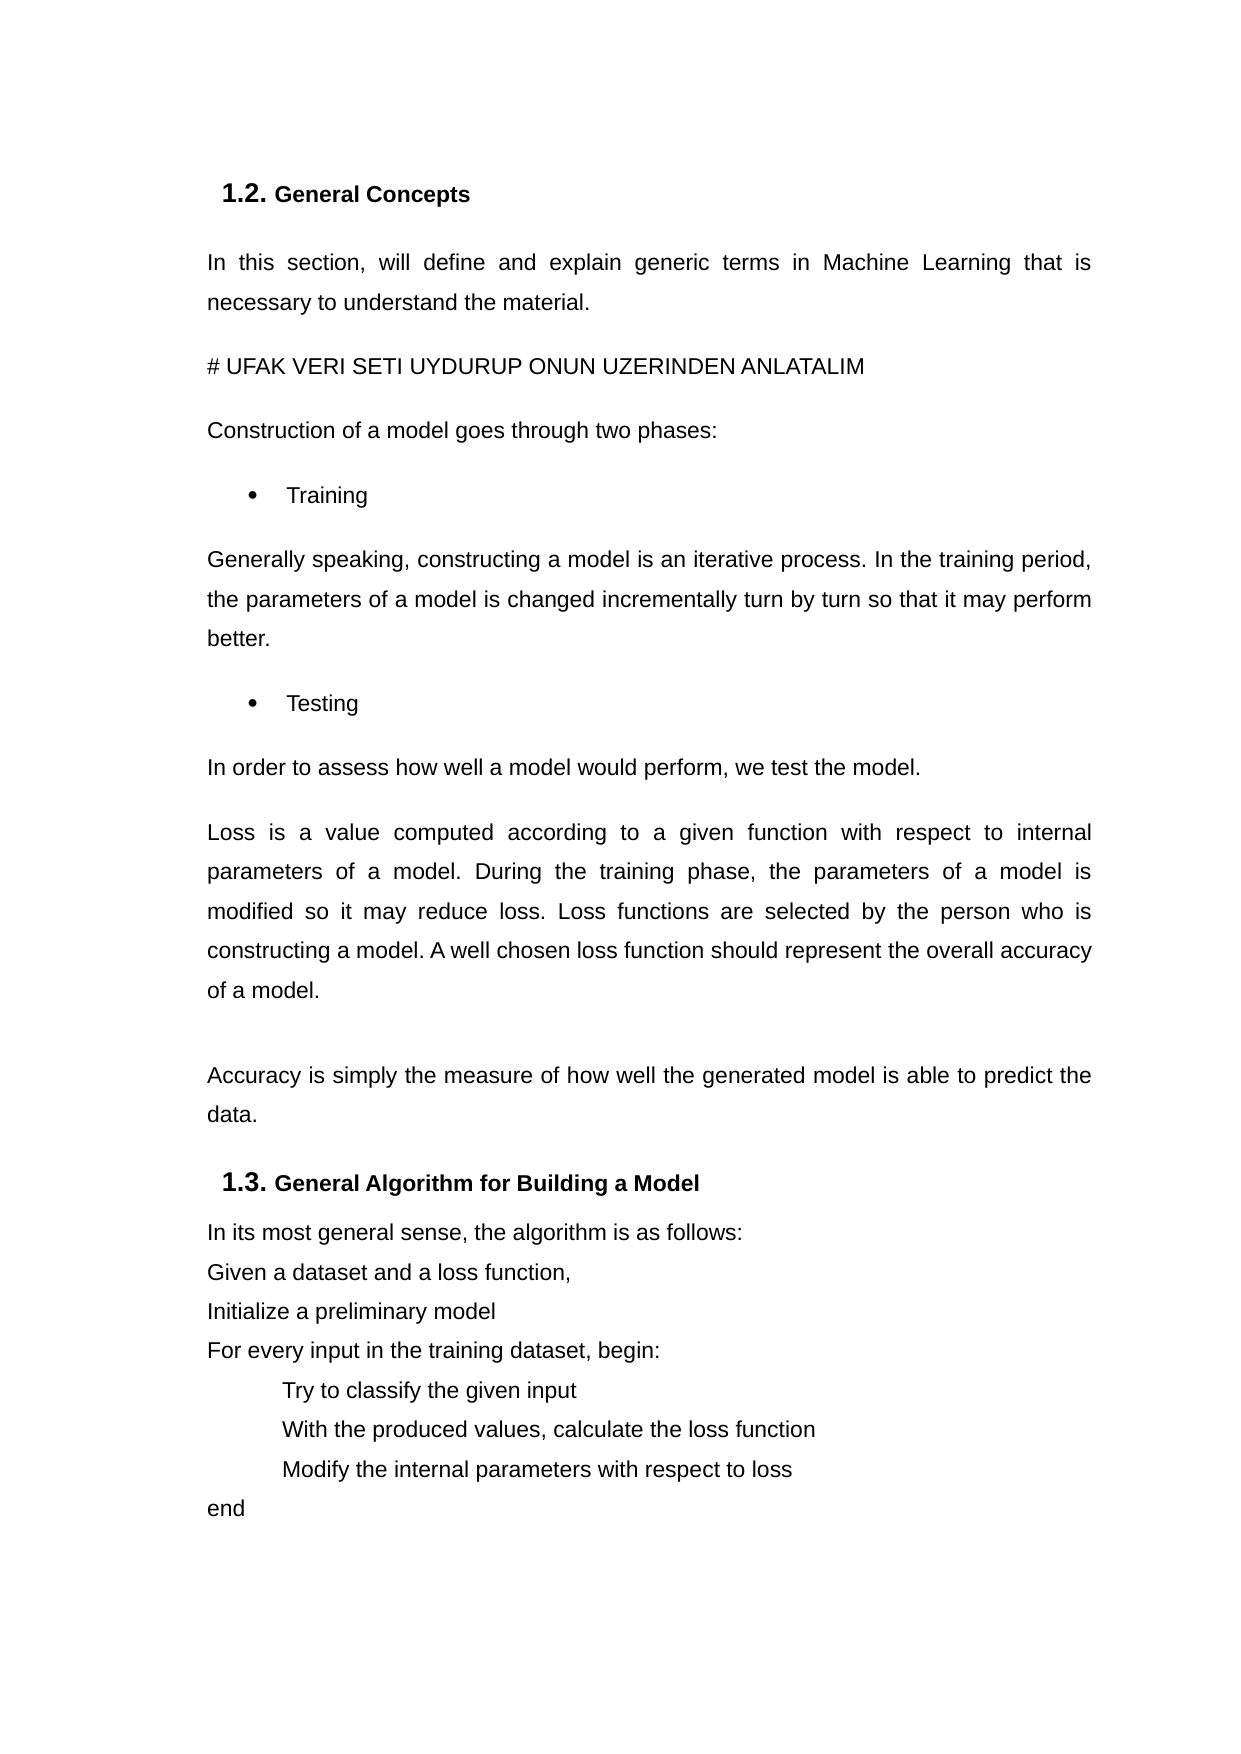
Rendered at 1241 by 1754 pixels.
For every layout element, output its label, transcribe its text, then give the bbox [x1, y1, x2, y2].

subtitle General Concepts [222, 177, 1092, 208]
text Try to classify the given input [207, 1377, 1092, 1403]
text Accuracy is simply the measure of how well the generated model is able to predict the data. [207, 1062, 1092, 1128]
subtitle General Algorithm for Building a Model [222, 1166, 1092, 1197]
text With the produced values, calculate the loss function [207, 1416, 1092, 1443]
subtitle Loss is a value computed according to a given function with respect to internal parameters of a model. During the training phase, the parameters of a model is modified so it may reduce loss. Loss functions are selected by the person who is constructing a model. A well chosen loss function should represent the overall accuracy of a model. [207, 819, 1092, 1003]
subtitle # UFAK VERI SETI UYDURUP ONUN UZERINDEN ANLATALIM [207, 353, 1092, 379]
text For every input in the training dataset, begin: [207, 1337, 1092, 1364]
subtitle Construction of a model goes through two phases: [207, 417, 1092, 444]
text Modify the internal parameters with respect to loss [207, 1456, 1092, 1482]
text end [207, 1495, 1092, 1522]
text Initialize a preliminary model [207, 1298, 1092, 1324]
subtitle In this section, will define and explain generic terms in Machine Learning that is necessary to understand the material. [207, 249, 1092, 315]
subtitle Generally speaking, constructing a model is an iterative process. In the training period, the parameters of a model is changed incrementally turn by turn so that it may perform better. [207, 546, 1092, 652]
text In its most general sense, the algorithm is as follows: [207, 1219, 1092, 1245]
subtitle In order to assess how well a model would perform, we test the model. [207, 754, 1092, 781]
subtitle Testing [248, 690, 1092, 716]
subtitle Training [248, 482, 1092, 508]
text Given a dataset and a loss function, [207, 1258, 1092, 1285]
